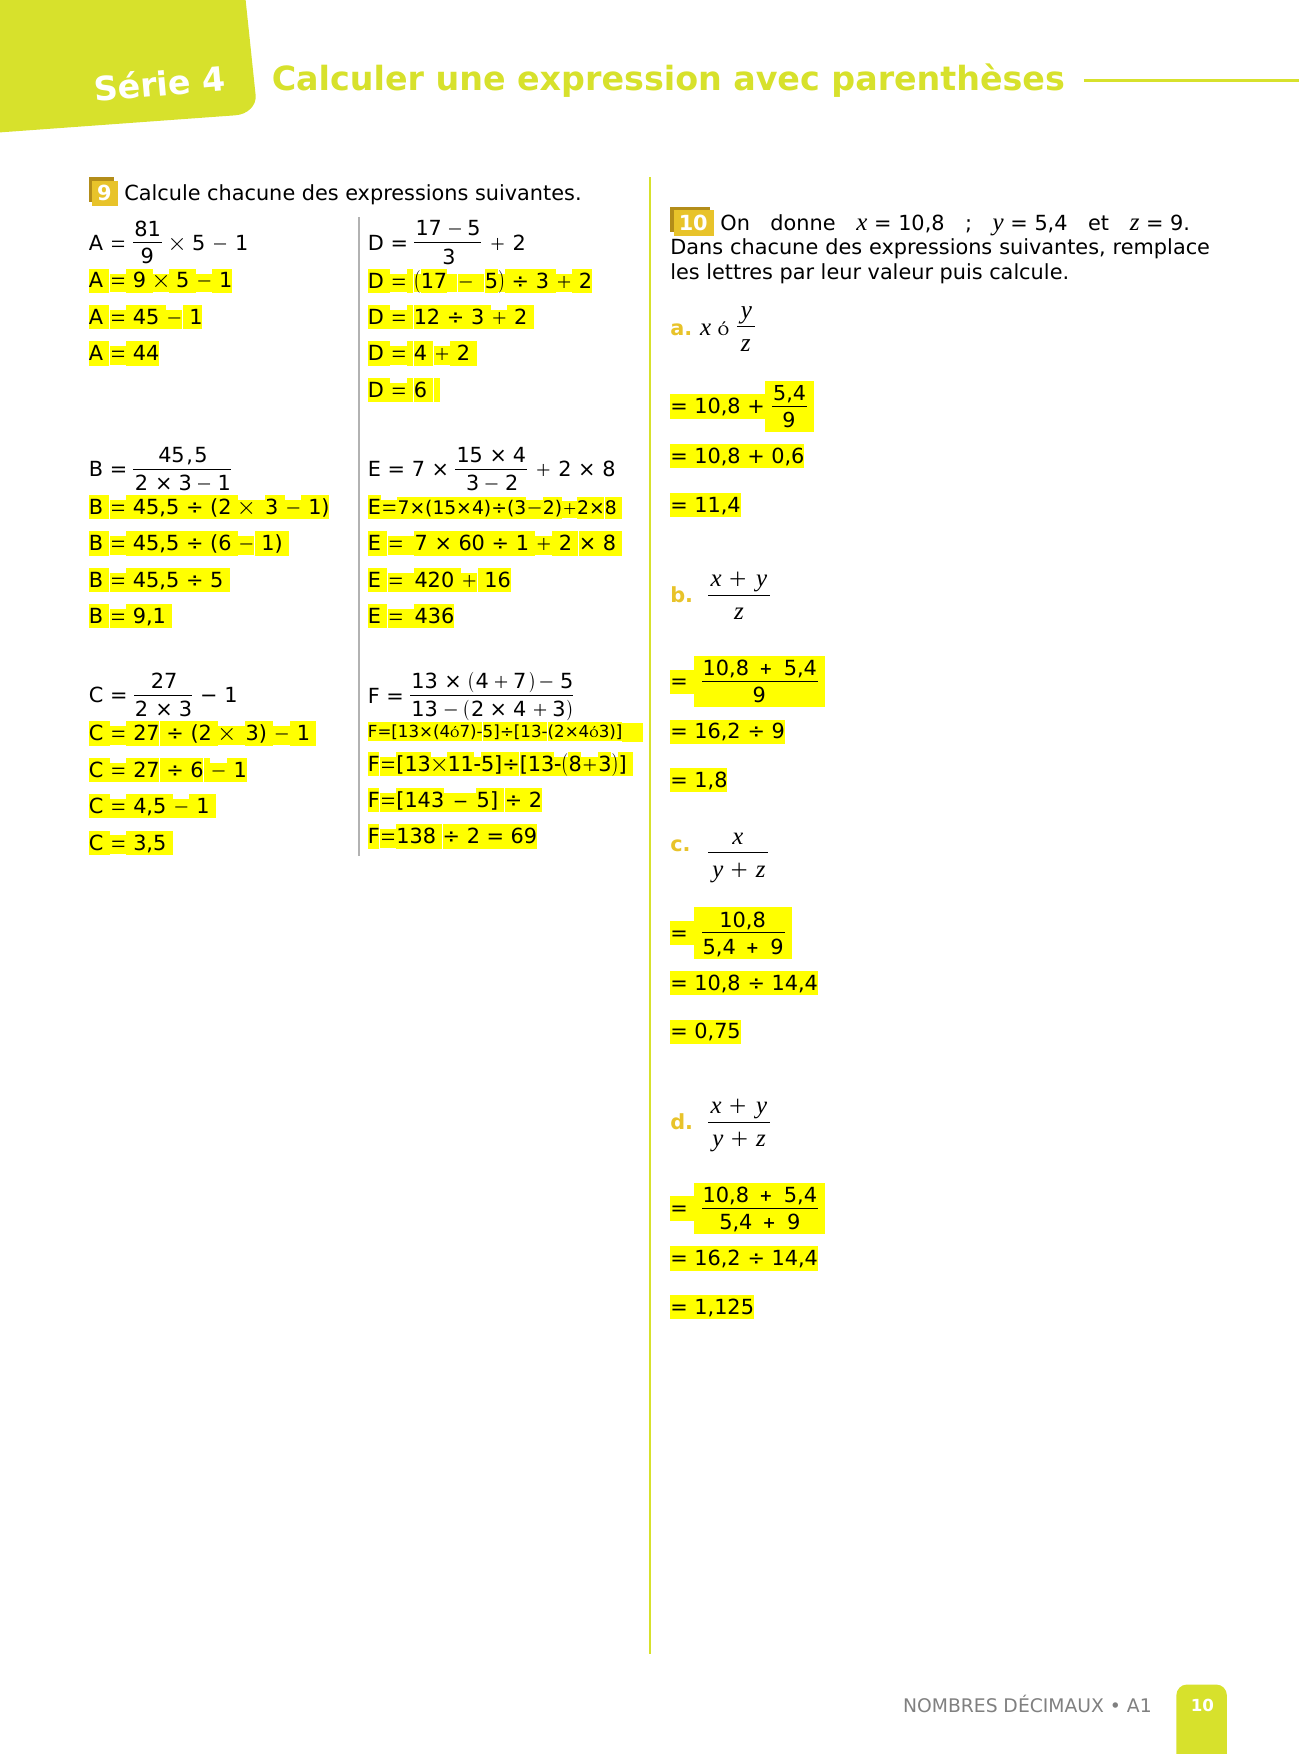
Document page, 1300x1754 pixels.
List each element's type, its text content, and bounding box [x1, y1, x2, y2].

text A =× 5 − 1 [88, 217, 350, 268]
text D = 12 ÷ 3  2 D = 4  2 [368, 305, 629, 366]
text B = 45,5 ÷ 5 [88, 568, 350, 592]
text E=7×(15×4)÷(3−2)2×8 [368, 495, 629, 519]
text C =− 1 [88, 670, 350, 721]
subtitle On donne X = 10,8 ; y = 5,4 et z = 9. Dans chacune des expressions suivantes, remplace les lettres par leur valeur puis calcule. [670, 207, 1211, 284]
list = 16,2 ÷ 9 [670, 719, 1211, 744]
text F=138 ÷ 2 = 69 [368, 824, 647, 849]
text C = 3,5 [88, 831, 350, 855]
text D = 2 [368, 217, 629, 269]
list [825, 1183, 1211, 1234]
list = 11,4 [670, 493, 1211, 517]
text B = [88, 443, 350, 495]
text B = 9,1 [88, 604, 350, 628]
text A = 44 [88, 341, 350, 366]
list [792, 907, 1211, 959]
list = [670, 656, 694, 707]
list = 1,125 [670, 1295, 1211, 1319]
list = 10,8 + 0,6 [670, 444, 1211, 468]
list = 1,8 [670, 768, 1211, 792]
list = 10,8 ÷ 14,4 [670, 971, 1211, 995]
list = 0,75 [670, 1019, 1211, 1044]
text D = 6 [368, 378, 629, 402]
text E = 7 × 2 × 8 [368, 443, 629, 495]
text C = 4,5 − 1 [88, 794, 350, 818]
list X  [670, 296, 1211, 357]
text C = 27 ÷ (2 × 3) − 1 [88, 721, 350, 746]
subtitle Calcule chacune des expressions suivantes. [114, 177, 629, 205]
text F=[13×11-5]÷[13-(83)] F=[143 – 5] ÷ 2 [368, 752, 647, 812]
text F=[13×(47)-5]÷[13-(2×43)] [368, 722, 649, 742]
list = [670, 1183, 694, 1234]
text F = [368, 670, 629, 722]
text E = 420  16 [368, 568, 629, 592]
list = 10,8 + [670, 381, 765, 432]
text C = 27 ÷ 6 − 1 [88, 758, 350, 782]
list [814, 381, 1211, 432]
list = 16,2 ÷ 14,4 [670, 1246, 1211, 1271]
list = [670, 907, 694, 959]
text B = 45,5 ÷ (6 − 1) [88, 531, 350, 556]
text D = (17 − 5) ÷ 3  2 [368, 269, 629, 293]
text B = 45,5 ÷ (2 × 3 − 1) [88, 495, 350, 519]
text E = 436 [368, 604, 629, 628]
text E = 7 × 60 ÷ 1  2 × 8 [368, 531, 629, 556]
list [825, 656, 1211, 707]
text A = 45 − 1 [88, 305, 350, 329]
text A = 9 × 5 − 1 [88, 268, 350, 293]
